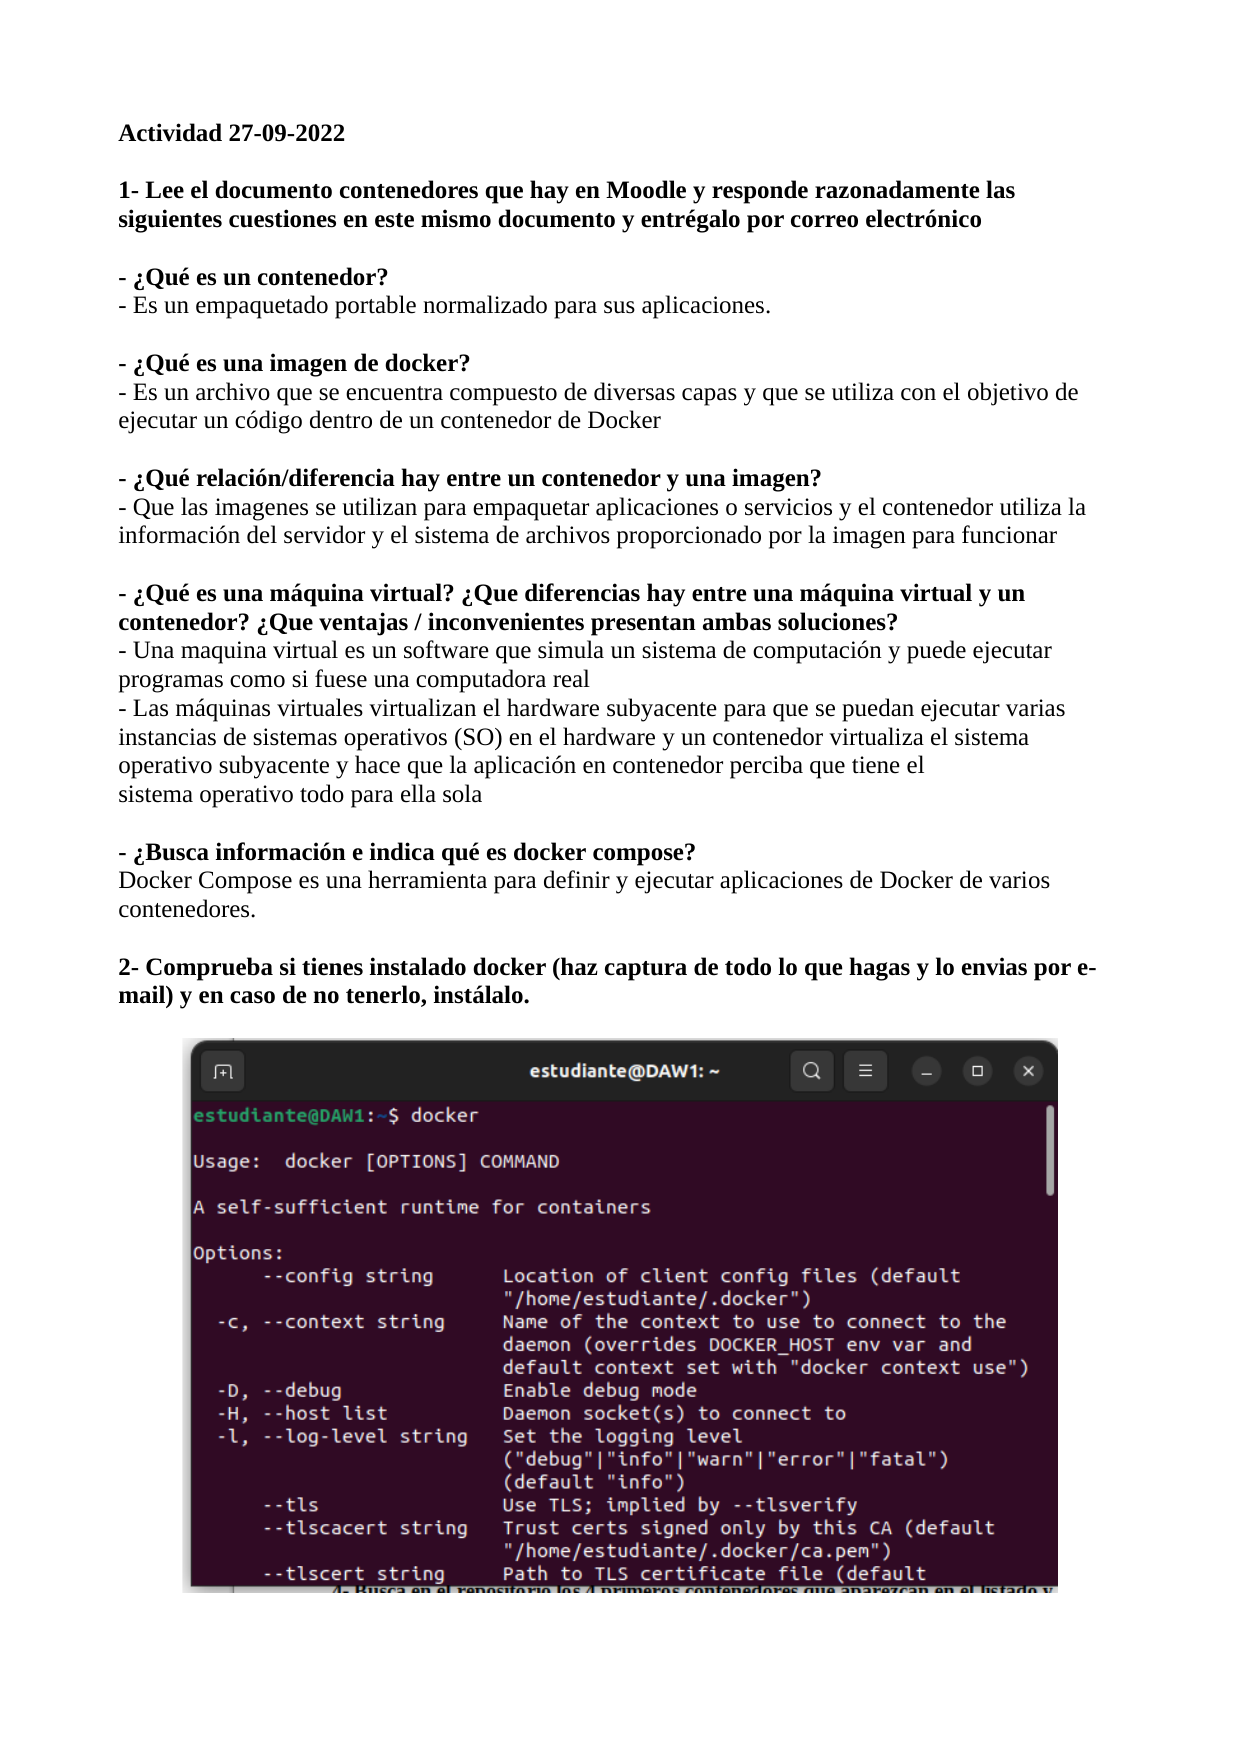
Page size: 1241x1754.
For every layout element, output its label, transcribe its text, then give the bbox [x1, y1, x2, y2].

text Actividad 27-09-2022 [118, 118, 1122, 147]
text - Es un archivo que se encuentra compuesto de diversas capas y que se utiliza con el objetivo de ejecutar un código dentro de un contenedor de Docker [118, 377, 1122, 434]
text - ¿Qué es una máquina virtual? ¿Que diferencias hay entre una máquina virtual y un contenedor? ¿Que ventajas / inconvenientes presentan ambas soluciones? [118, 578, 1122, 636]
text - ¿Qué es una imagen de docker? [118, 348, 1122, 377]
text 2- Comprueba si tienes instalado docker (haz captura de todo lo que hagas y lo envias por e-mail) y en caso de no tenerlo, instálalo. [118, 952, 1122, 1009]
text - ¿Qué es un contenedor? [118, 262, 1122, 291]
text - Es un empaquetado portable normalizado para sus aplicaciones. [118, 291, 1122, 319]
text 1- Lee el documento contenedores que hay en Moodle y responde razonadamente las siguientes cuestiones en este mismo documento y entrégalo por correo electrónico [118, 176, 1122, 233]
text - Que las imagenes se utilizan para empaquetar aplicaciones o servicios y el contenedor utiliza la información del servidor y el sistema de archivos proporcionado por la imagen para funcionar [118, 492, 1122, 549]
picture [182, 1038, 1058, 1593]
text - Las máquinas virtuales virtualizan el hardware subyacente para que se puedan ejecutar varias instancias de sistemas operativos (SO) en el hardware y un contenedor virtualiza el sistema operativo subyacente y hace que la aplicación en contenedor perciba que tiene el [118, 693, 1122, 779]
text Docker Compose es una herramienta para definir y ejecutar aplicaciones de Docker de varios contenedores. [118, 866, 1122, 923]
text - ¿Qué relación/diferencia hay entre un contenedor y una imagen? [118, 463, 1122, 492]
text - ¿Busca información e indica qué es docker compose? [118, 837, 1122, 866]
text sistema operativo todo para ella sola [118, 779, 1122, 808]
text - Una maquina virtual es un software que simula un sistema de computación y puede ejecutar programas como si fuese una computadora real [118, 636, 1122, 693]
